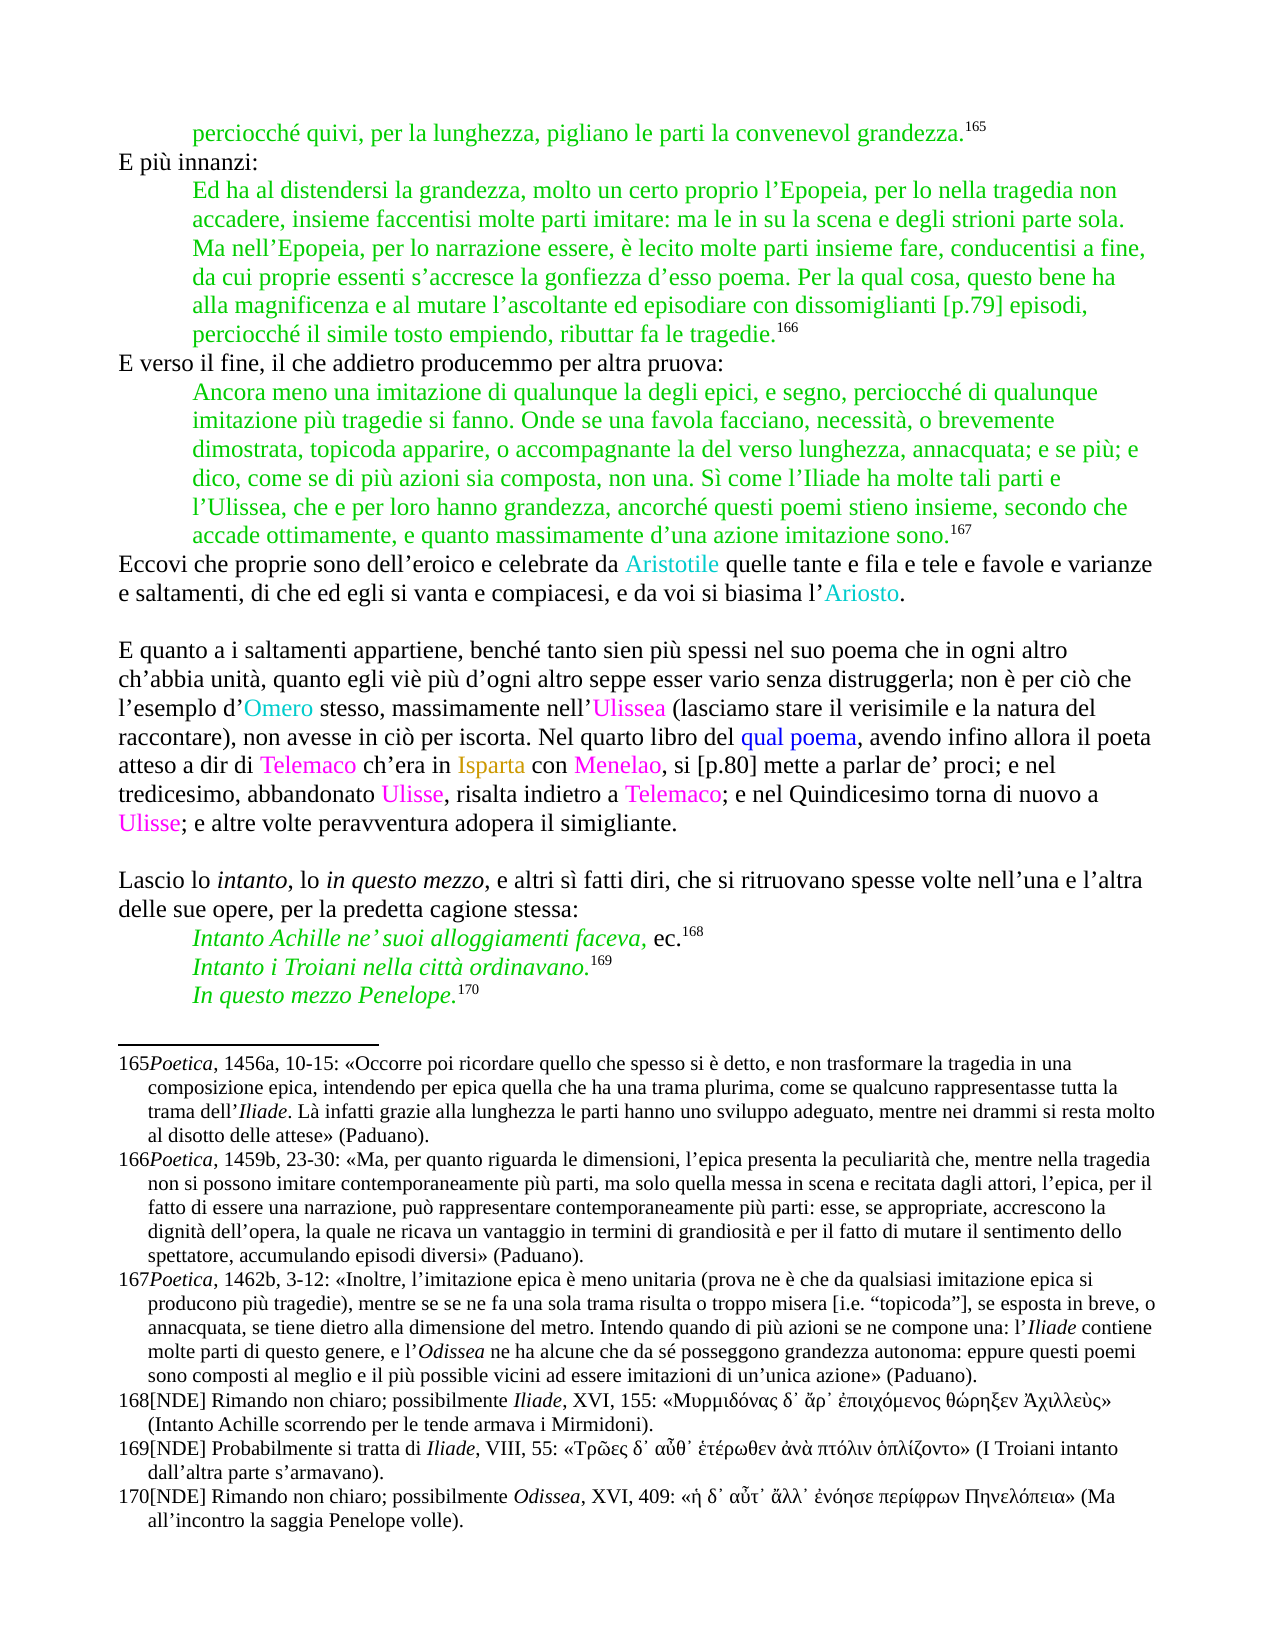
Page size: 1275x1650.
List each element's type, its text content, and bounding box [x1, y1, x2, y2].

text [NDE] Rimando non chiaro; possibilmente Iliade, XVI, 155: «Μυρμιδόνας δ᾽ ἄρ᾽ ἐποιχόμενος θώρηξεν Ἀχιλλεὺς» (Intanto Achille scorrendo per le tende armava i Mirmidoni). [118, 1387, 1157, 1436]
text Poetica, 1456a, 10-15: «Occorre poi ricordare quello che spesso si è detto, e non trasformare la tragedia in una composizione epica, intendendo per epica quella che ha una trama plurima, come se qualcuno rappresentasse tutta la trama dell’Iliade. Là infatti grazie alla lunghezza le parti hanno uno sviluppo adeguato, mentre nei drammi si resta molto al disotto delle attese» (Paduano). [118, 1051, 1157, 1147]
text E più innanzi: [118, 147, 1157, 176]
text E verso il fine, il che addietro producemmo per altra pruova: [118, 348, 1157, 377]
text Intanto i Troiani nella città ordinavano. [192, 952, 1157, 981]
text Eccovi che proprie sono dell’eroico e celebrate da Aristotile quelle tante e fila e tele e favole e varianze e saltamenti, di che ed egli si vanta e compiacesi, e da voi si biasima l’Ariosto. [118, 549, 1157, 607]
text [NDE] Rimando non chiaro; possibilmente Odissea, XVI, 409: «ἡ δ᾽ αὖτ᾽ ἄλλ᾽ ἐνόησε περίφρων Πηνελόπεια» (Ma all’incontro la saggia Penelope volle). [118, 1484, 1157, 1532]
text Lascio lo intanto, lo in questo mezzo, e altri sì fatti diri, che si ritruovano spesse volte nell’una e l’altra delle sue opere, per la predetta cagione stessa: [118, 866, 1157, 923]
text Ancora meno una imitazione di qualunque la degli epici, e segno, perciocché di qualunque imitazione più tragedie si fanno. Onde se una favola facciano, necessità, o brevemente dimostrata, topicoda apparire, o accompagnante la del verso lunghezza, annacquata; e se più; e dico, come se di più azioni sia composta, non una. Sì come l’Iliade ha molte tali parti e l’Ulissea, che e per loro hanno grandezza, ancorché questi poemi stieno insieme, secondo che accade ottimamente, e quanto massimamente d’una azione imitazione sono. [192, 377, 1157, 549]
text Intanto Achille ne’ suoi alloggiamenti faceva, ec. [192, 923, 1157, 952]
text Poetica, 1459b, 23-30: «Ma, per quanto riguarda le dimensioni, l’epica presenta la peculiarità che, mentre nella tragedia non si possono imitare contemporaneamente più parti, ma solo quella messa in scena e recitata dagli attori, l’epica, per il fatto di essere una narrazione, può rappresentare contemporaneamente più parti: esse, se appropriate, accrescono la dignità dell’opera, la quale ne ricava un vantaggio in termini di grandiosità e per il fatto di mutare il sentimento dello spettatore, accumulando episodi diversi» (Paduano). [118, 1147, 1157, 1267]
text [NDE] Probabilmente si tratta di Iliade, VIII, 55: «Τρῶες δ᾽ αὖθ᾽ ἑτέρωθεν ἀνὰ πτόλιν ὁπλίζοντο» (I Troiani intanto dall’altra parte s’armavano). [118, 1436, 1157, 1484]
text Ed ha al distendersi la grandezza, molto un certo proprio l’Epopeia, per lo nella tragedia non accadere, insieme faccentisi molte parti imitare: ma le in su la scena e degli strioni parte sola. Ma nell’Epopeia, per lo narrazione essere, è lecito molte parti insieme fare, conducentisi a fine, da cui proprie essenti s’accresce la gonfiezza d’esso poema. Per la qual cosa, questo bene ha alla magnificenza e al mutare l’ascoltante ed episodiare con dissomiglianti [p.79] episodi, perciocché il simile tosto empiendo, ributtar fa le tragedie. [192, 176, 1157, 348]
text perciocché quivi, per la lunghezza, pigliano le parti la convenevol grandezza. [192, 118, 1157, 147]
text Poetica, 1462b, 3-12: «Inoltre, l’imitazione epica è meno unitaria (prova ne è che da qualsiasi imitazione epica si producono più tragedie), mentre se se ne fa una sola trama risulta o troppo misera [i.e. “topicoda”], se esposta in breve, o annacquata, se tiene dietro alla dimensione del metro. Intendo quando di più azioni se ne compone una: l’Iliade contiene molte parti di questo genere, e l’Odissea ne ha alcune che da sé posseggono grandezza autonoma: eppure questi poemi sono composti al meglio e il più possible vicini ad essere imitazioni di un’unica azione» (Paduano). [118, 1267, 1157, 1387]
text In questo mezzo Penelope. [192, 981, 1157, 1009]
text E quanto a i saltamenti appartiene, benché tanto sien più spessi nel suo poema che in ogni altro ch’abbia unità, quanto egli viè più d’ogni altro seppe esser vario senza distruggerla; non è per ciò che l’esemplo d’Omero stesso, massimamente nell’Ulissea (lasciamo stare il verisimile e la natura del raccontare), non avesse in ciò per iscorta. Nel quarto libro del qual poema, avendo infino allora il poeta atteso a dir di Telemaco ch’era in Isparta con Menelao, si [p.80] mette a parlar de’ proci; e nel tredicesimo, abbandonato Ulisse, risalta indietro a Telemaco; e nel Quindicesimo torna di nuovo a Ulisse; e altre volte peravventura adopera il simigliante. [118, 636, 1157, 837]
